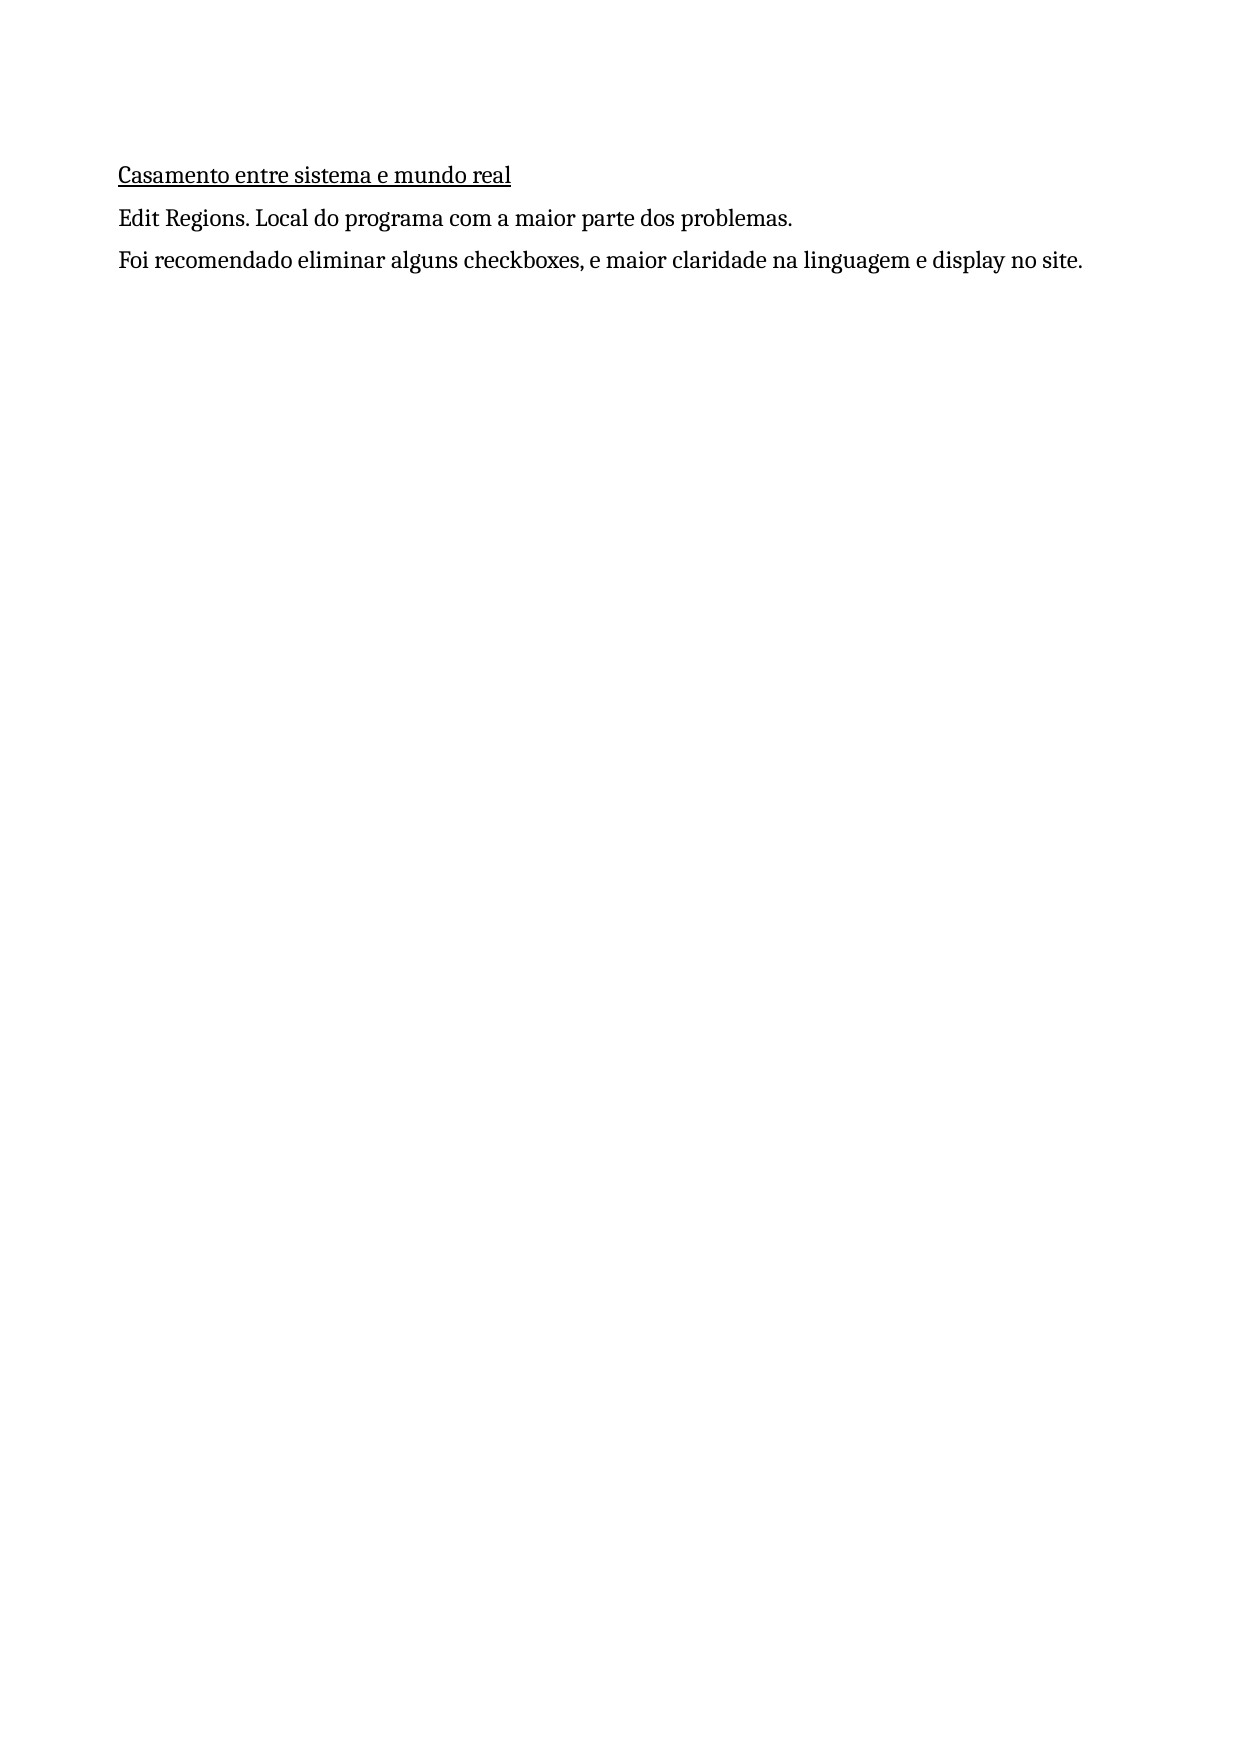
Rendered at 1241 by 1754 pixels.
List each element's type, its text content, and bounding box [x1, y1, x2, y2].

text Casamento entre sistema e mundo real [118, 160, 1122, 190]
text Edit Regions. Local do programa com a maior parte dos problemas. [118, 202, 1122, 232]
text Foi recomendado eliminar alguns checkboxes, e maior claridade na linguagem e display no site. [118, 245, 1122, 274]
